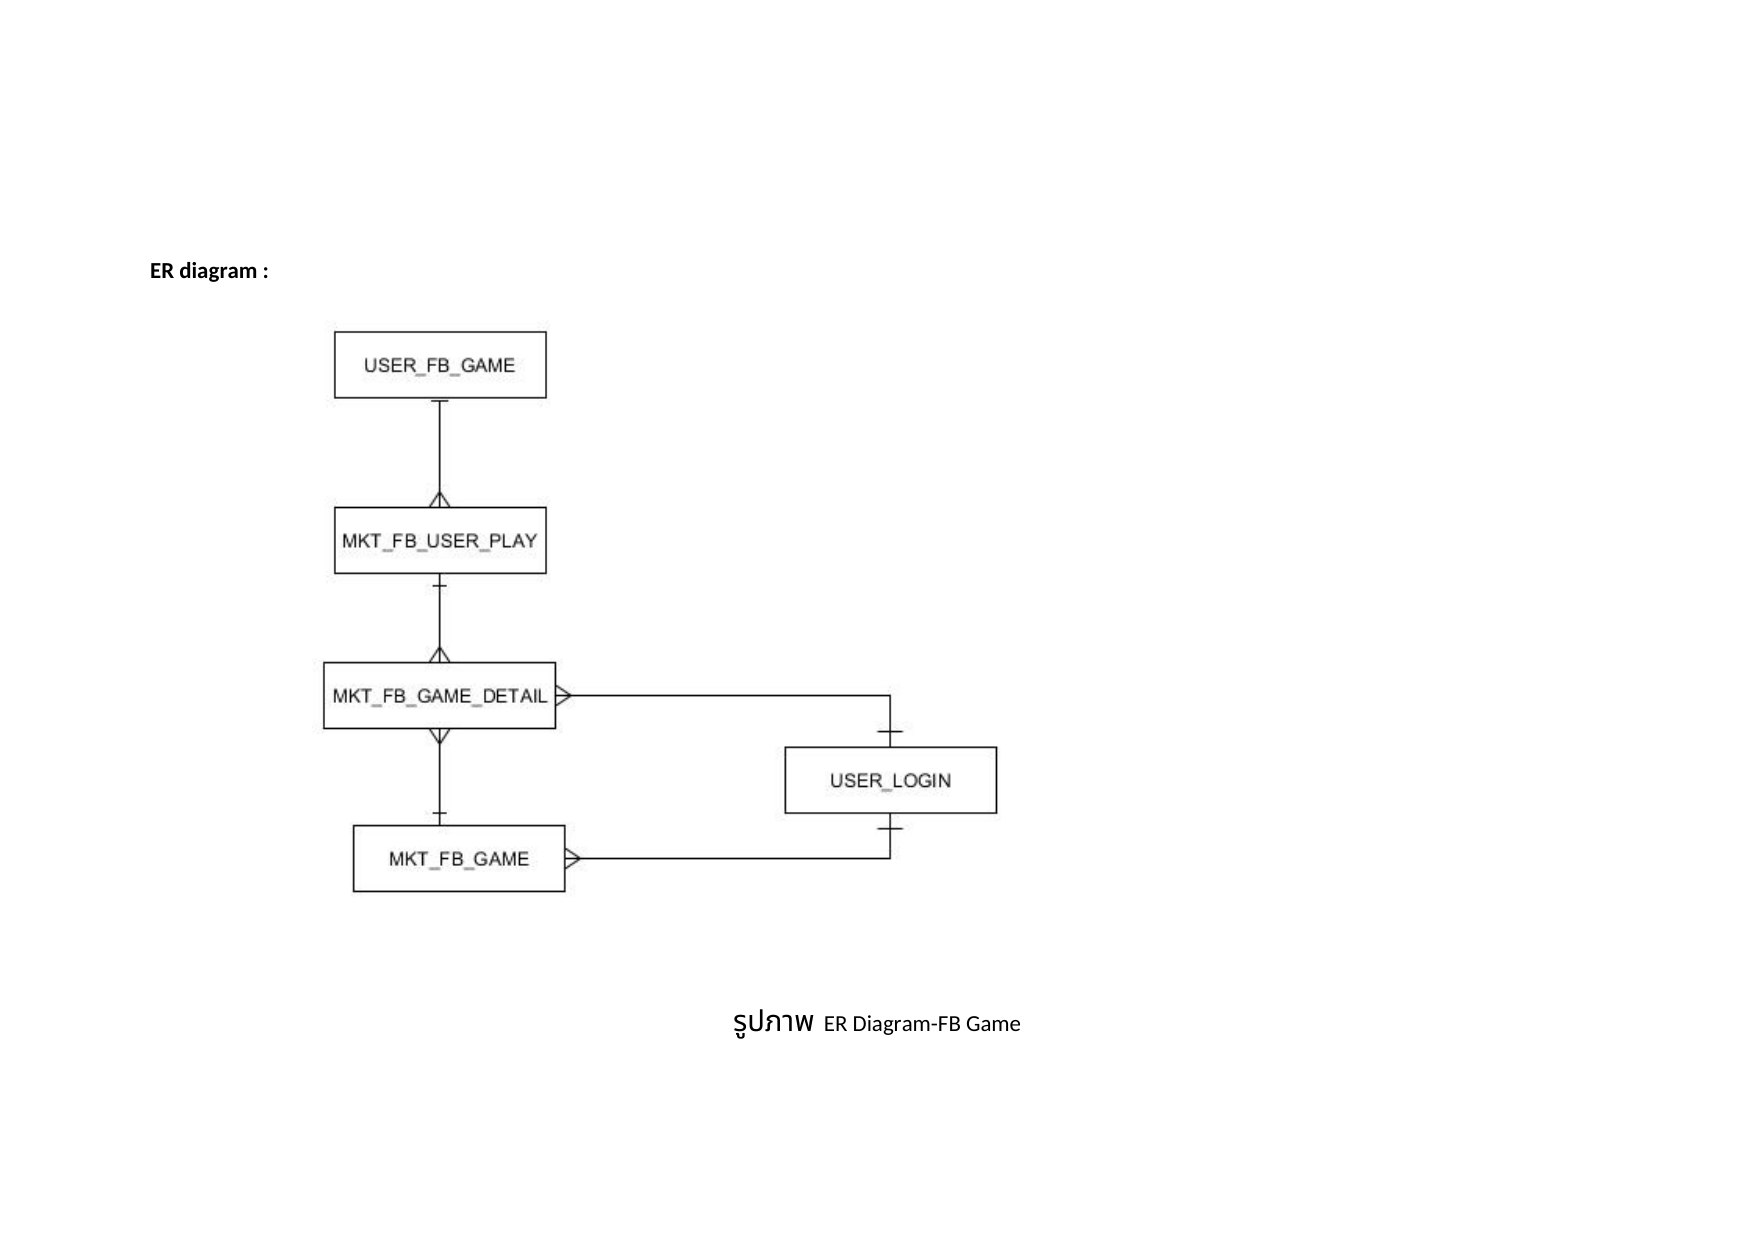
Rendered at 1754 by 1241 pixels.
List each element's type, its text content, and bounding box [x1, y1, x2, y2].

picture [300, 309, 1021, 916]
text รูปภาพ ER Diagram-FB Game [150, 1005, 1604, 1039]
text ER diagram : [150, 256, 1604, 284]
